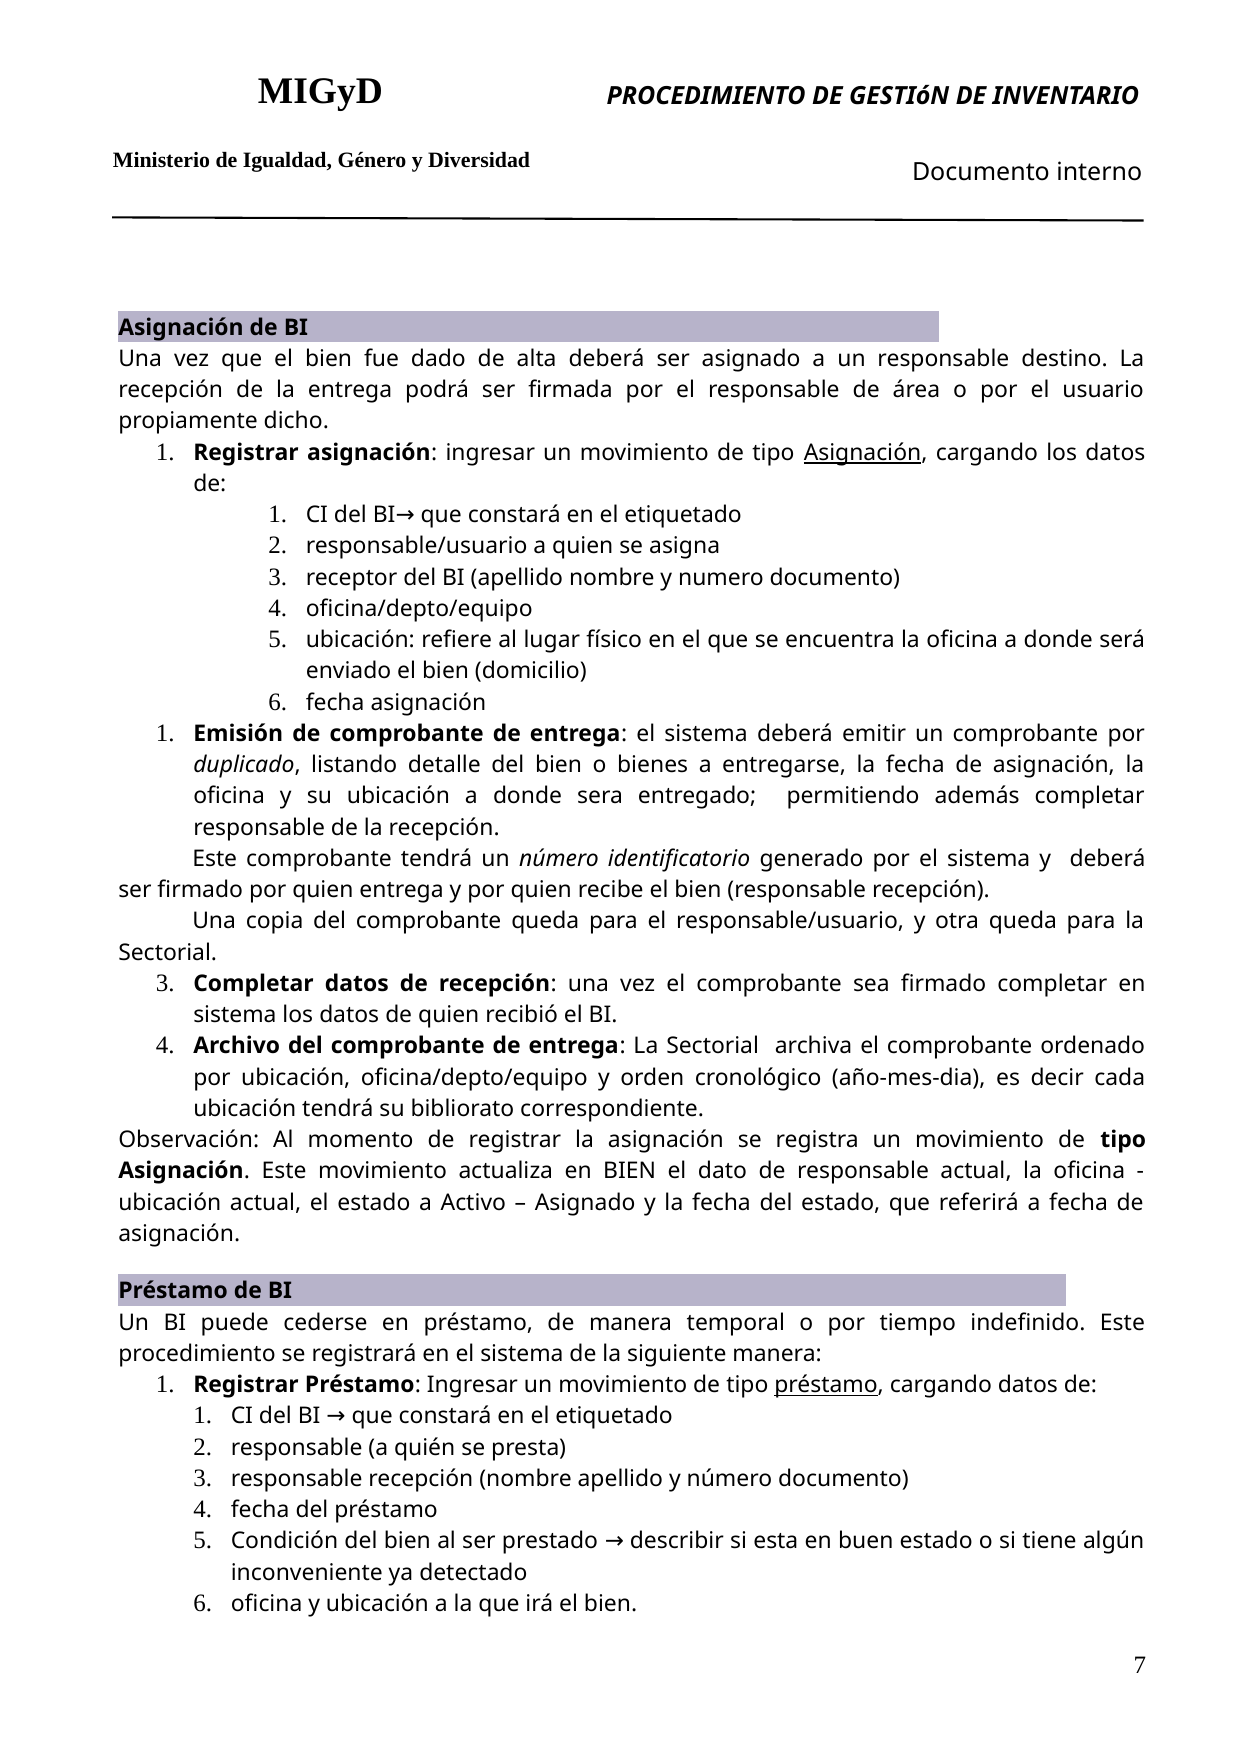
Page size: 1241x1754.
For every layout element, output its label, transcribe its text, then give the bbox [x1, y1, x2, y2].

list Completar datos de recepción: una vez el comprobante sea firmado completar en sistema los datos de quien recibió el BI. [156, 967, 1146, 1029]
list Registrar asignación: ingresar un movimiento de tipo Asignación, cargando los datos de: [156, 436, 1146, 498]
text Una copia del comprobante queda para el responsable/usuario, y otra queda para la Sectorial. [118, 904, 1146, 967]
list oficina/depto/equipo [268, 592, 1146, 623]
list ubicación: refiere al lugar físico en el que se encuentra la oficina a donde será enviado el bien (domicilio) [268, 623, 1146, 686]
list responsable/usuario a quien se asigna [268, 529, 1146, 561]
text Asignación de BI [118, 311, 1146, 342]
text Observación: Al momento de registrar la asignación se registra un movimiento de tipo Asignación. Este movimiento actualiza en BIEN el dato de responsable actual, la oficina - ubicación actual, el estado a Activo – Asignado y la fecha del estado, que referirá a fecha de asignación. [118, 1123, 1146, 1248]
text Un BI puede cederse en préstamo, de manera temporal o por tiempo indefinido. Este procedimiento se registrará en el sistema de la siguiente manera: [118, 1306, 1146, 1368]
list Registrar Préstamo: Ingresar un movimiento de tipo préstamo, cargando datos de: [156, 1368, 1146, 1399]
list Emisión de comprobante de entrega: el sistema deberá emitir un comprobante por duplicado, listando detalle del bien o bienes a entregarse, la fecha de asignación, la oficina y su ubicación a donde sera entregado; permitiendo además completar responsable de la recepción. [156, 717, 1146, 842]
list responsable (a quién se presta) [193, 1431, 1146, 1462]
list Condición del bien al ser prestado → describir si esta en buen estado o si tiene algún inconveniente ya detectado [193, 1524, 1146, 1587]
list receptor del BI (apellido nombre y numero documento) [268, 561, 1146, 592]
list responsable recepción (nombre apellido y número documento) [193, 1462, 1146, 1493]
list CI del BI→ que constará en el etiquetado [268, 498, 1146, 529]
list CI del BI → que constará en el etiquetado [193, 1399, 1146, 1431]
list oficina y ubicación a la que irá el bien. [193, 1587, 1146, 1618]
list fecha del préstamo [193, 1493, 1146, 1524]
list fecha asignación [268, 686, 1146, 717]
text Este comprobante tendrá un número identificatorio generado por el sistema y deberá ser firmado por quien entrega y por quien recibe el bien (responsable recepción). [118, 842, 1146, 904]
list Archivo del comprobante de entrega: La Sectorial archiva el comprobante ordenado por ubicación, oficina/depto/equipo y orden cronológico (año-mes-dia), es decir cada ubicación tendrá su bibliorato correspondiente. [156, 1029, 1146, 1123]
text Préstamo de BI [118, 1274, 1146, 1306]
text Una vez que el bien fue dado de alta deberá ser asignado a un responsable destino. La recepción de la entrega podrá ser firmada por el responsable de área o por el usuario propiamente dicho. [118, 342, 1146, 436]
